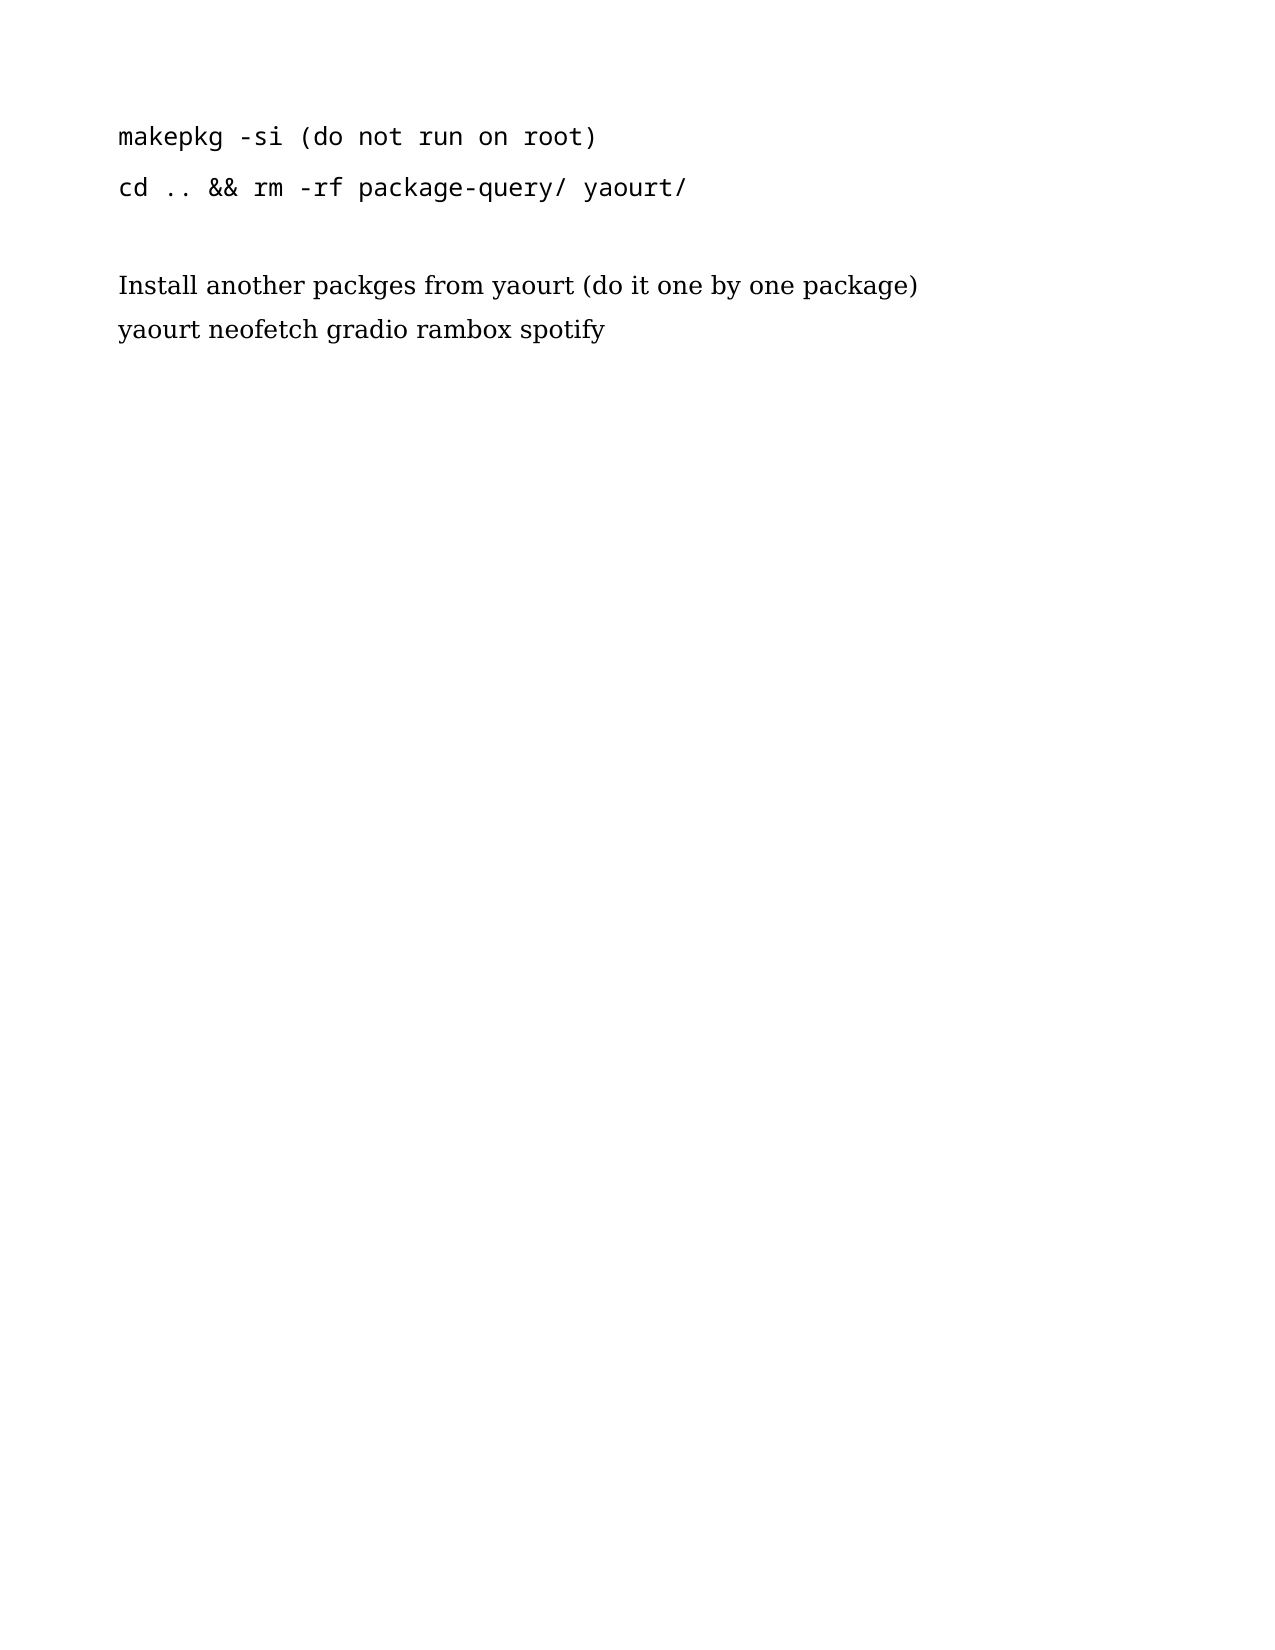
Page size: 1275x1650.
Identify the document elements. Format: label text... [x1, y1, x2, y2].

text cd .. && rm -rf package-query/ yaourt/ [118, 169, 1157, 203]
text yaourt neofetch gradio rambox spotify [118, 315, 1157, 344]
text Install another packges from yaourt (do it one by one package) [118, 271, 1157, 300]
text makepkg -si (do not run on root) [118, 118, 1157, 152]
